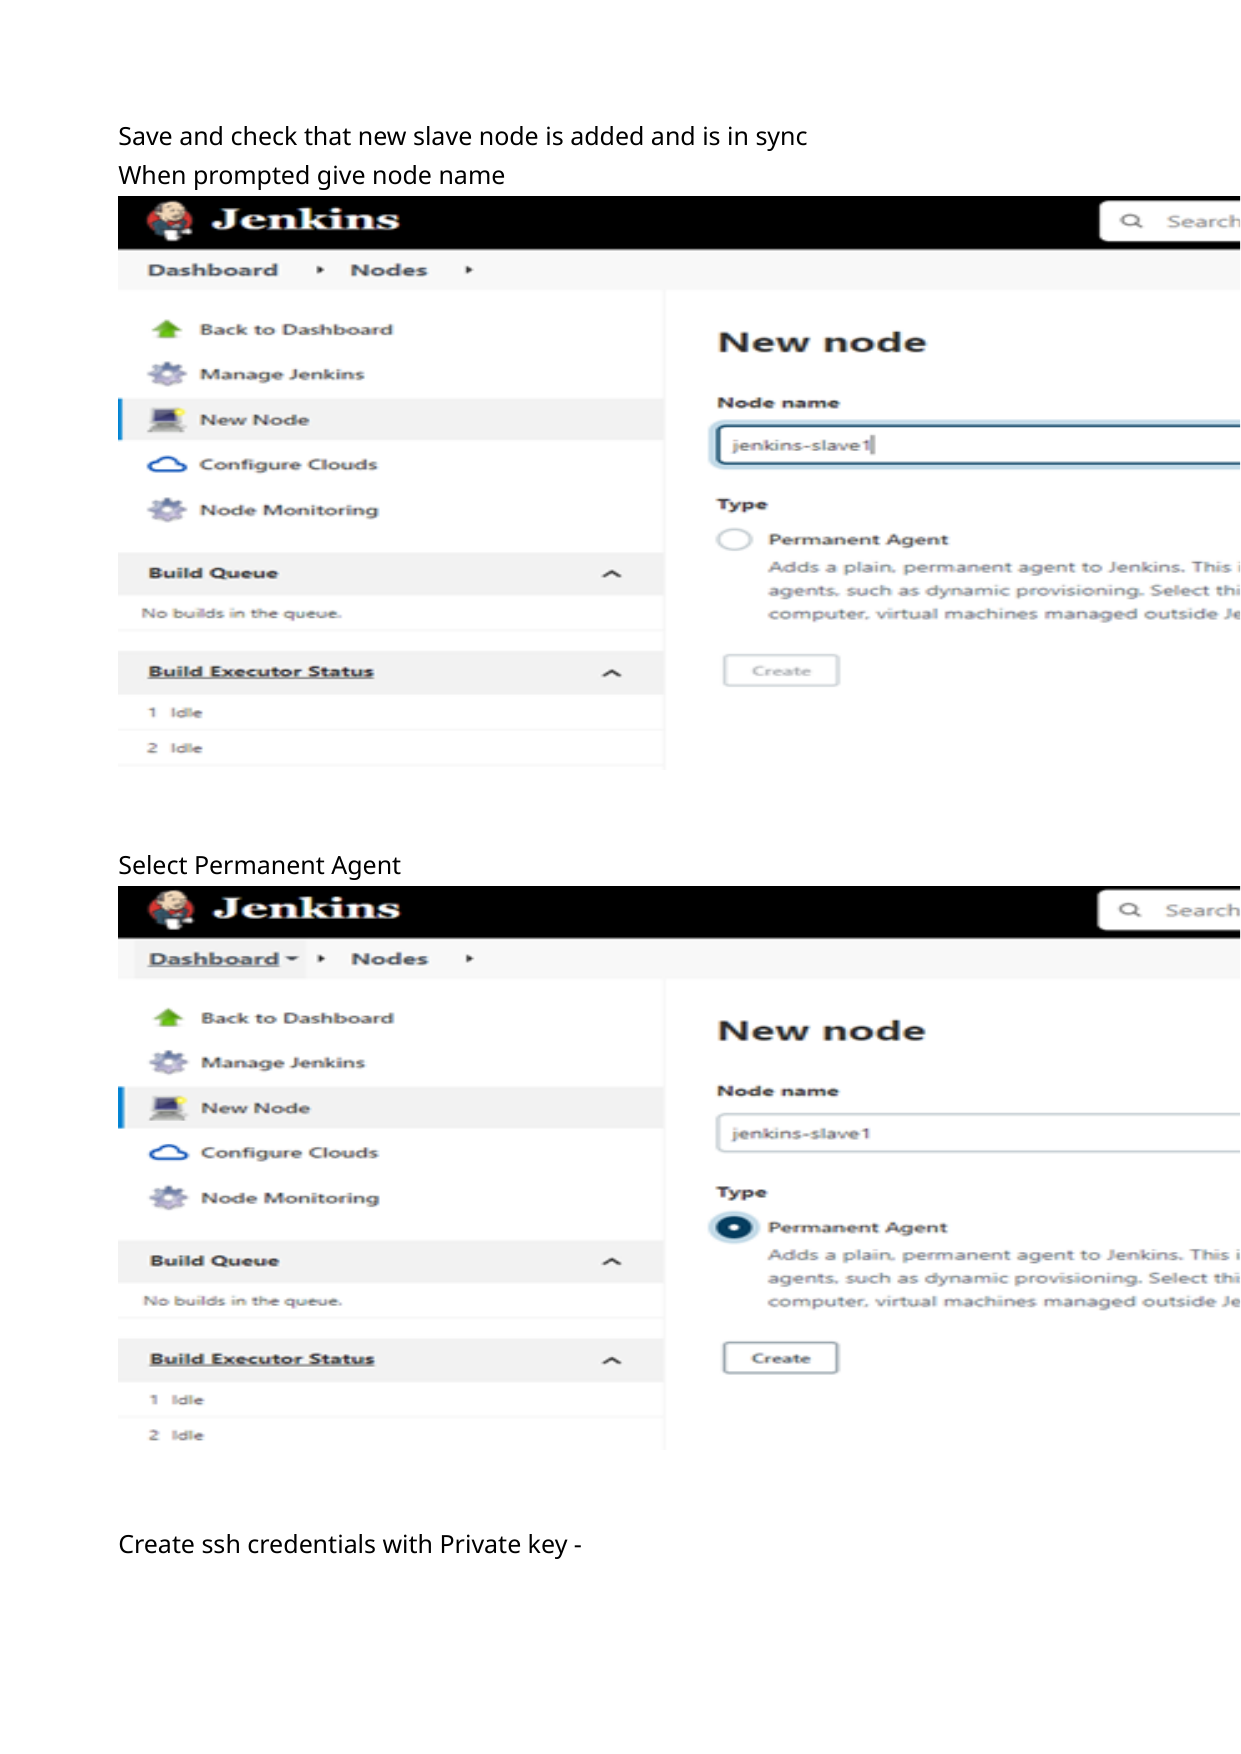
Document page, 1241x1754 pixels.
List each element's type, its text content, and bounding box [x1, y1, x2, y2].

picture [118, 196, 1241, 770]
text Save and check that new slave node is added and is in sync [118, 118, 1122, 152]
text Create ssh credentials with Private key - [118, 1527, 1122, 1561]
text Select Permanent Agent [118, 848, 1122, 882]
text When prompted give node name [118, 157, 1122, 191]
picture [118, 886, 1241, 1450]
